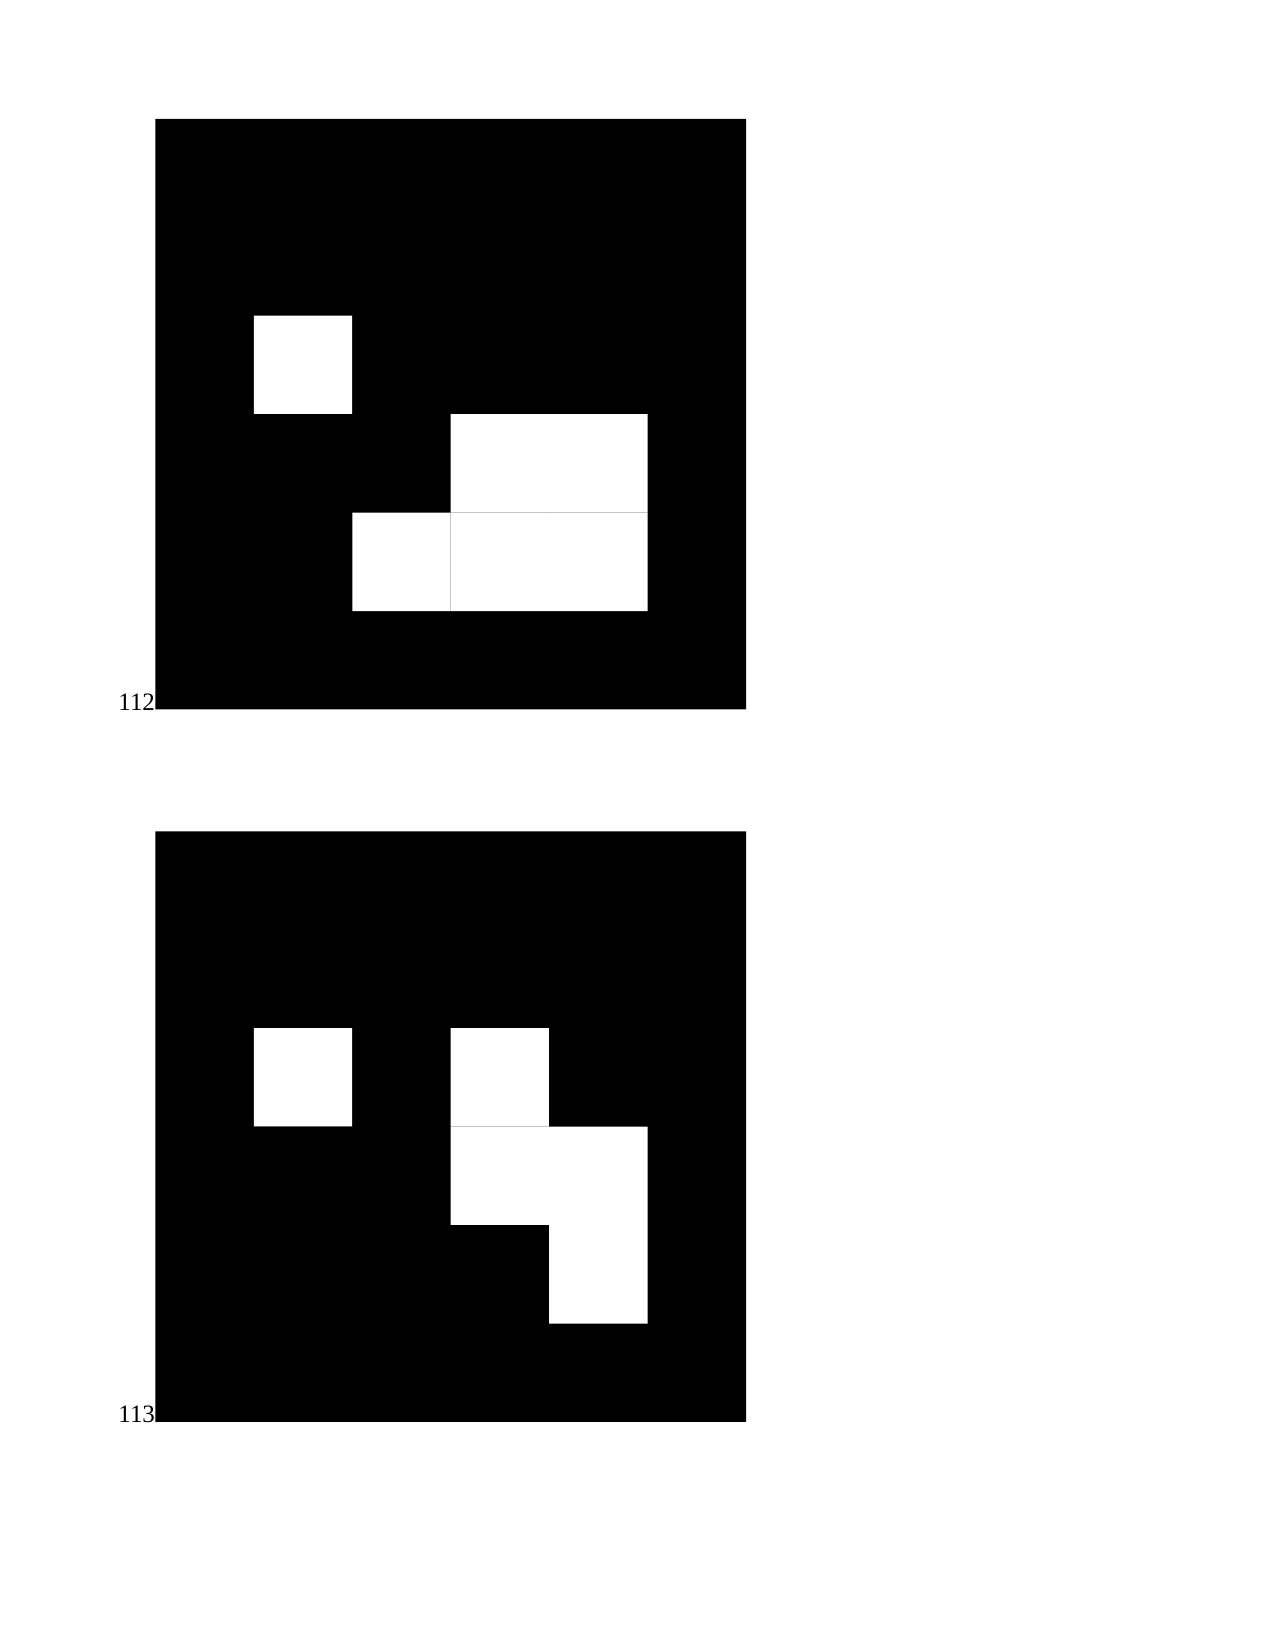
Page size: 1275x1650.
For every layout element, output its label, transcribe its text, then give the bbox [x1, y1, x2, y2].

text 112 [118, 118, 1157, 716]
text 113 [118, 831, 1157, 1428]
